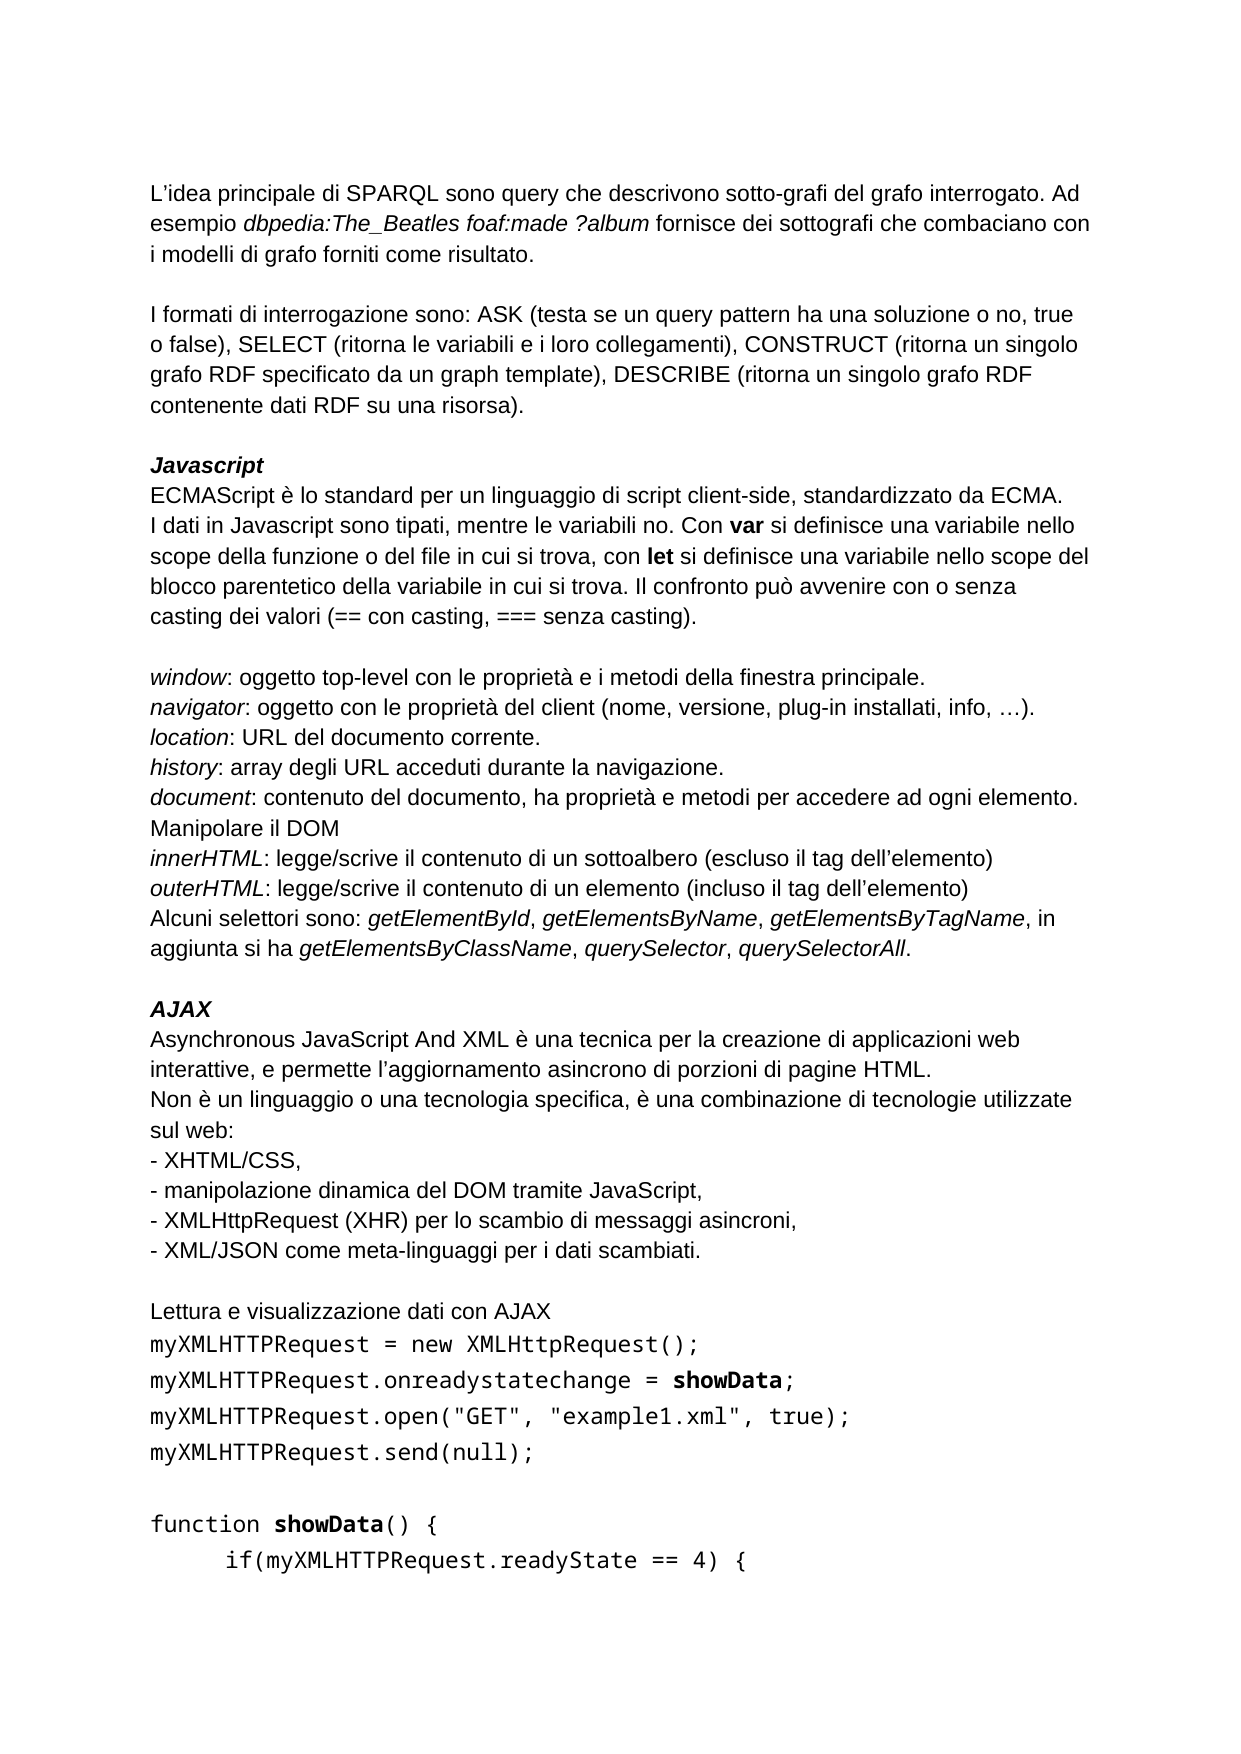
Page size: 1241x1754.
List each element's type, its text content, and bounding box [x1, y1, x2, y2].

text history: array degli URL acceduti durante la navigazione. [150, 754, 1090, 781]
text Lettura e visualizzazione dati con AJAX [150, 1298, 1090, 1324]
text - XML/JSON come meta-linguaggi per i dati scambiati. [150, 1237, 1090, 1264]
text I dati in Javascript sono tipati, mentre le variabili no. Con var si definisce una variabile nello scope della funzione o del file in cui si trova, con let si definisce una variabile nello scope del blocco parentetico della variabile in cui si trova. Il confronto può avvenire con o senza casting dei valori (== con casting, === senza casting). [150, 512, 1090, 629]
text - XHTML/CSS, [150, 1147, 1090, 1173]
text Asynchronous JavaScript And XML è una tecnica per la creazione di applicazioni web interattive, e permette l’aggiornamento asincrono di porzioni di pagine HTML. [150, 1026, 1090, 1083]
text myXMLHTTPRequest = new XMLHttpRequest(); [150, 1328, 1090, 1359]
text I formati di interrogazione sono: ASK (testa se un query pattern ha una soluzione o no, true o false), SELECT (ritorna le variabili e i loro collegamenti), CONSTRUCT (ritorna un singolo grafo RDF specificato da un graph template), DESCRIBE (ritorna un singolo grafo RDF contenente dati RDF su una risorsa). [150, 301, 1090, 418]
text AJAX [150, 996, 1090, 1022]
text myXMLHTTPRequest.open("GET", "example1.xml", true); [150, 1400, 1090, 1431]
text Non è un linguaggio o una tecnologia specifica, è una combinazione di tecnologie utilizzate sul web: [150, 1086, 1090, 1143]
text L’idea principale di SPARQL sono query che descrivono sotto-grafi del grafo interrogato. Ad esempio dbpedia:The_Beatles foaf:made ?album fornisce dei sottografi che combaciano con i modelli di grafo forniti come risultato. [150, 180, 1090, 267]
text document: contenuto del documento, ha proprietà e metodi per accedere ad ogni elemento. [150, 784, 1090, 811]
text Javascript [150, 452, 1090, 478]
text innerHTML: legge/scrive il contenuto di un sottoalbero (escluso il tag dell’elemento) [150, 845, 1090, 871]
text window: oggetto top-level con le proprietà e i metodi della finestra principale. [150, 663, 1090, 690]
text - manipolazione dinamica del DOM tramite JavaScript, [150, 1177, 1090, 1203]
text - XMLHttpRequest (XHR) per lo scambio di messaggi asincroni, [150, 1207, 1090, 1234]
text Alcuni selettori sono: getElementById, getElementsByName, getElementsByTagName, in aggiunta si ha getElementsByClassName, querySelector, querySelectorAll. [150, 905, 1090, 962]
text myXMLHTTPRequest.onreadystatechange = showData; [150, 1364, 1090, 1395]
text Manipolare il DOM [150, 814, 1090, 841]
text function showData() { [150, 1508, 1090, 1539]
text navigator: oggetto con le proprietà del client (nome, versione, plug-in installati, info, …). [150, 694, 1090, 720]
text myXMLHTTPRequest.send(null); [150, 1436, 1090, 1467]
text if(myXMLHTTPRequest.readyState == 4) { [150, 1544, 1090, 1575]
text ECMAScript è lo standard per un linguaggio di script client-side, standardizzato da ECMA. [150, 482, 1090, 509]
text outerHTML: legge/scrive il contenuto di un elemento (incluso il tag dell’elemento) [150, 875, 1090, 901]
text location: URL del documento corrente. [150, 724, 1090, 750]
